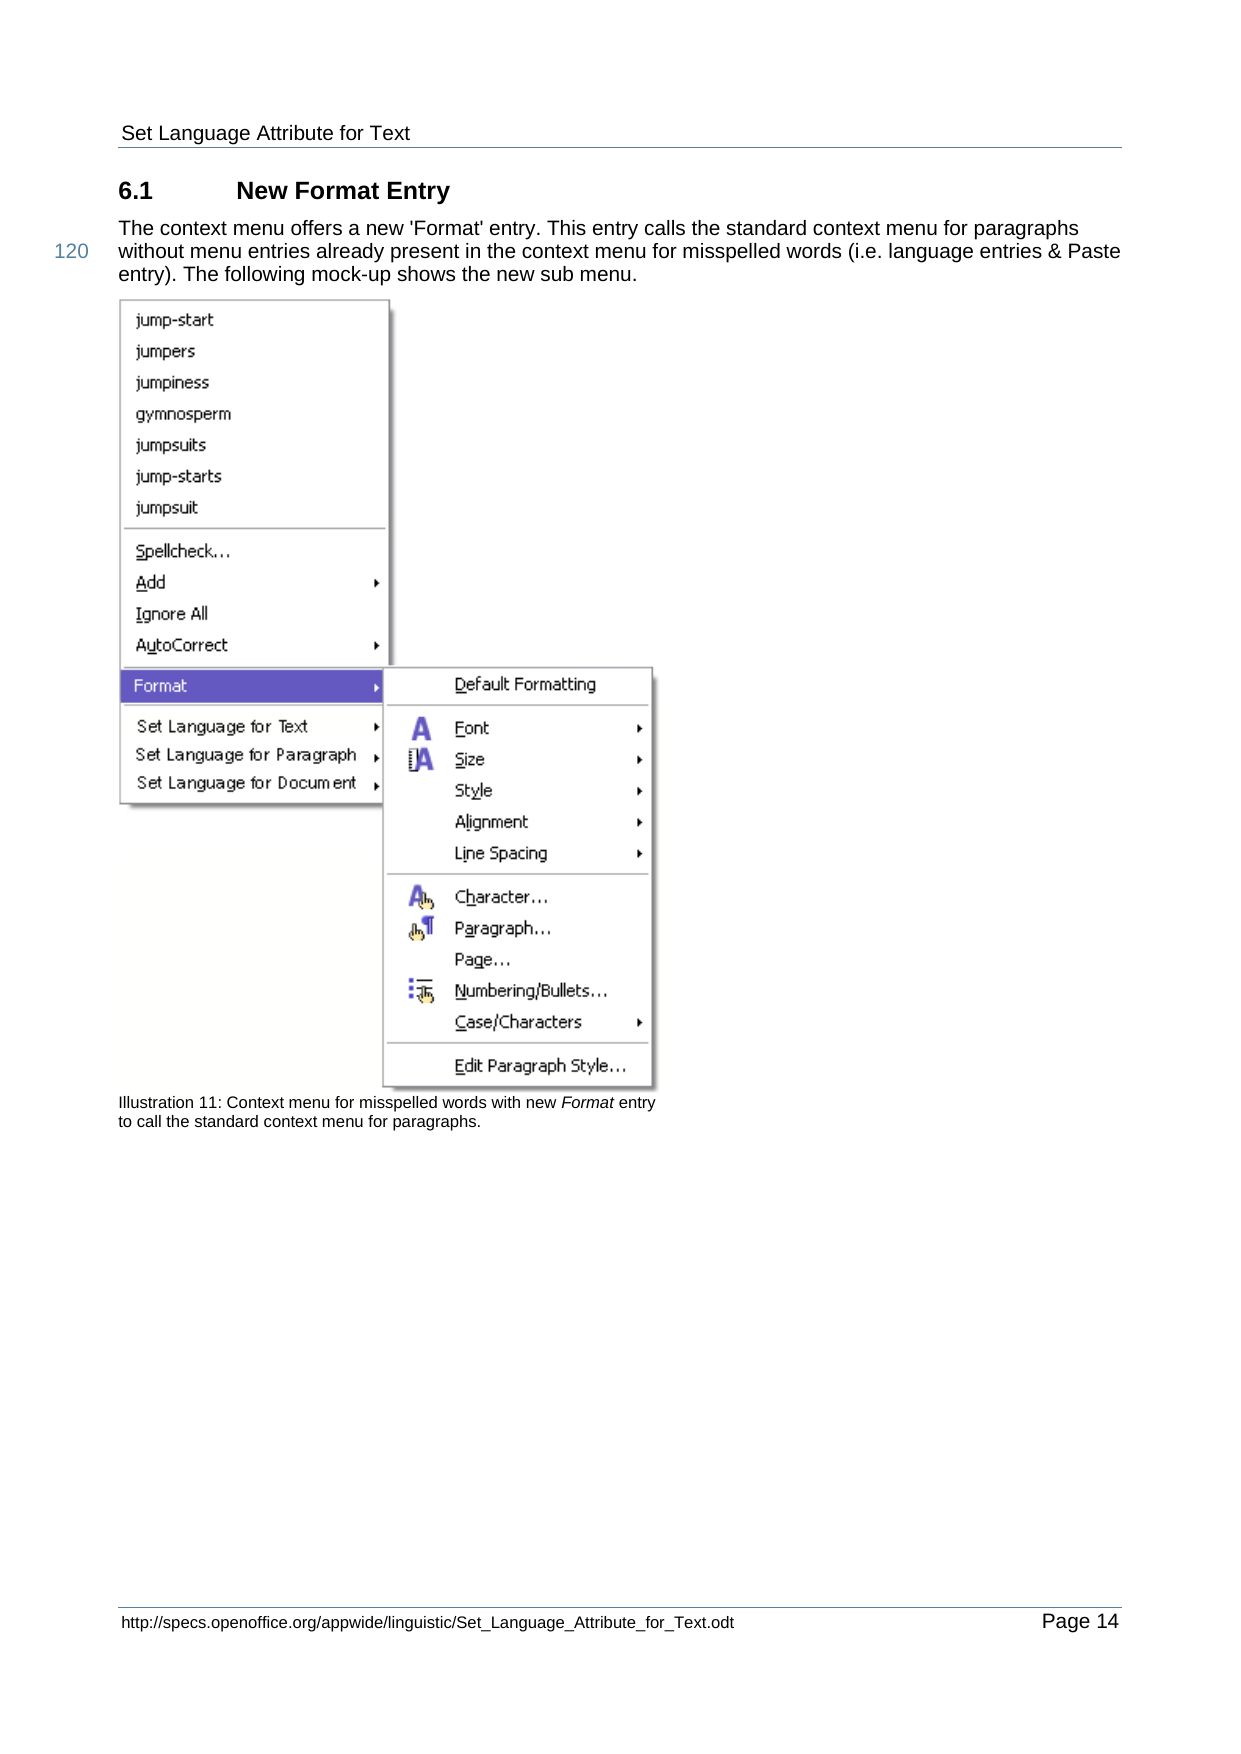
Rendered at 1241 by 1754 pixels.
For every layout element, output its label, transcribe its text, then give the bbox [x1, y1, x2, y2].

subtitle New Format Entry [118, 177, 1122, 205]
text Illustration 11: Context menu for misspelled words with new Format entry to call the standard context menu for paragraphs. [118, 1094, 668, 1131]
text The context menu offers a new 'Format' entry. This entry calls the standard context menu for paragraphs without menu entries already present in the context menu for misspelled words (i.e. language entries & Paste entry). The following mock-up shows the new sub menu. [118, 216, 1122, 286]
